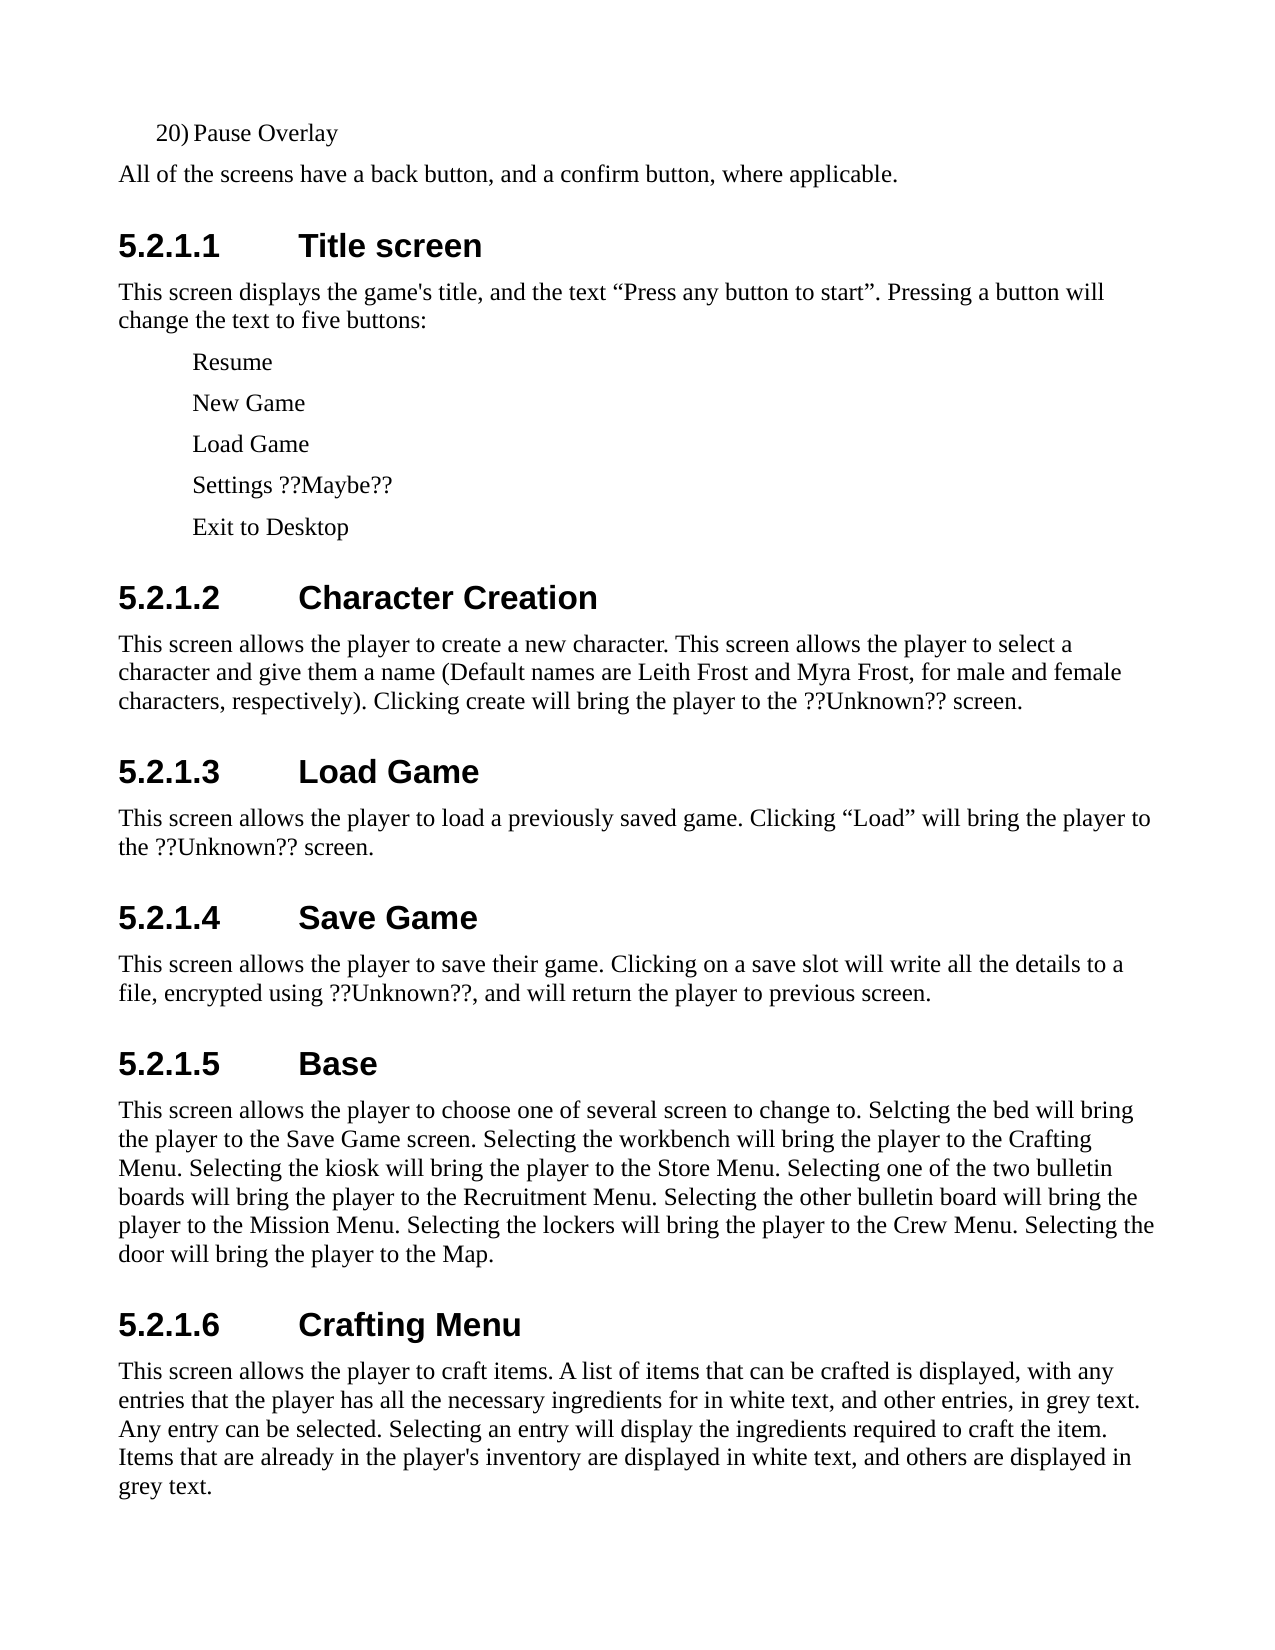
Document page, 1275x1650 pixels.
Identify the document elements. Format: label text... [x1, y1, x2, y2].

text Settings ??Maybe?? [118, 470, 1157, 499]
subtitle Load Game [118, 752, 1157, 791]
text Exit to Desktop [118, 512, 1157, 540]
text Load Game [118, 429, 1157, 458]
subtitle Character Creation [118, 578, 1157, 616]
text This screen allows the player to create a new character. This screen allows the player to select a character and give them a name (Default names are Leith Frost and Myra Frost, for male and female characters, respectively). Clicking create will bring the player to the ??Unknown?? screen. [118, 629, 1157, 715]
list Pause Overlay [156, 118, 1157, 147]
text All of the screens have a back button, and a confirm button, where applicable. [118, 159, 1157, 188]
subtitle Base [118, 1044, 1157, 1083]
subtitle Title screen [118, 226, 1157, 264]
text Resume [118, 347, 1157, 375]
subtitle Save Game [118, 898, 1157, 937]
text This screen allows the player to load a previously saved game. Clicking “Load” will bring the player to the ??Unknown?? screen. [118, 803, 1157, 861]
text This screen allows the player to choose one of several screen to change to. Selcting the bed will bring the player to the Save Game screen. Selecting the workbench will bring the player to the Crafting Menu. Selecting the kiosk will bring the player to the Store Menu. Selecting one of the two bulletin boards will bring the player to the Recruitment Menu. Selecting the other bulletin board will bring the player to the Mission Menu. Selecting the lockers will bring the player to the Crew Menu. Selecting the door will bring the player to the Map. [118, 1095, 1157, 1268]
subtitle Crafting Menu [118, 1305, 1157, 1344]
text This screen allows the player to craft items. A list of items that can be crafted is displayed, with any entries that the player has all the necessary ingredients for in white text, and other entries, in grey text. Any entry can be selected. Selecting an entry will display the ingredients required to craft the item. Items that are already in the player's inventory are displayed in white text, and others are displayed in grey text. [118, 1356, 1157, 1500]
text New Game [118, 388, 1157, 417]
text This screen allows the player to save their game. Clicking on a save slot will write all the details to a file, encrypted using ??Unknown??, and will return the player to previous screen. [118, 949, 1157, 1007]
text This screen displays the game's title, and the text “Press any button to start”. Pressing a button will change the text to five buttons: [118, 277, 1157, 334]
